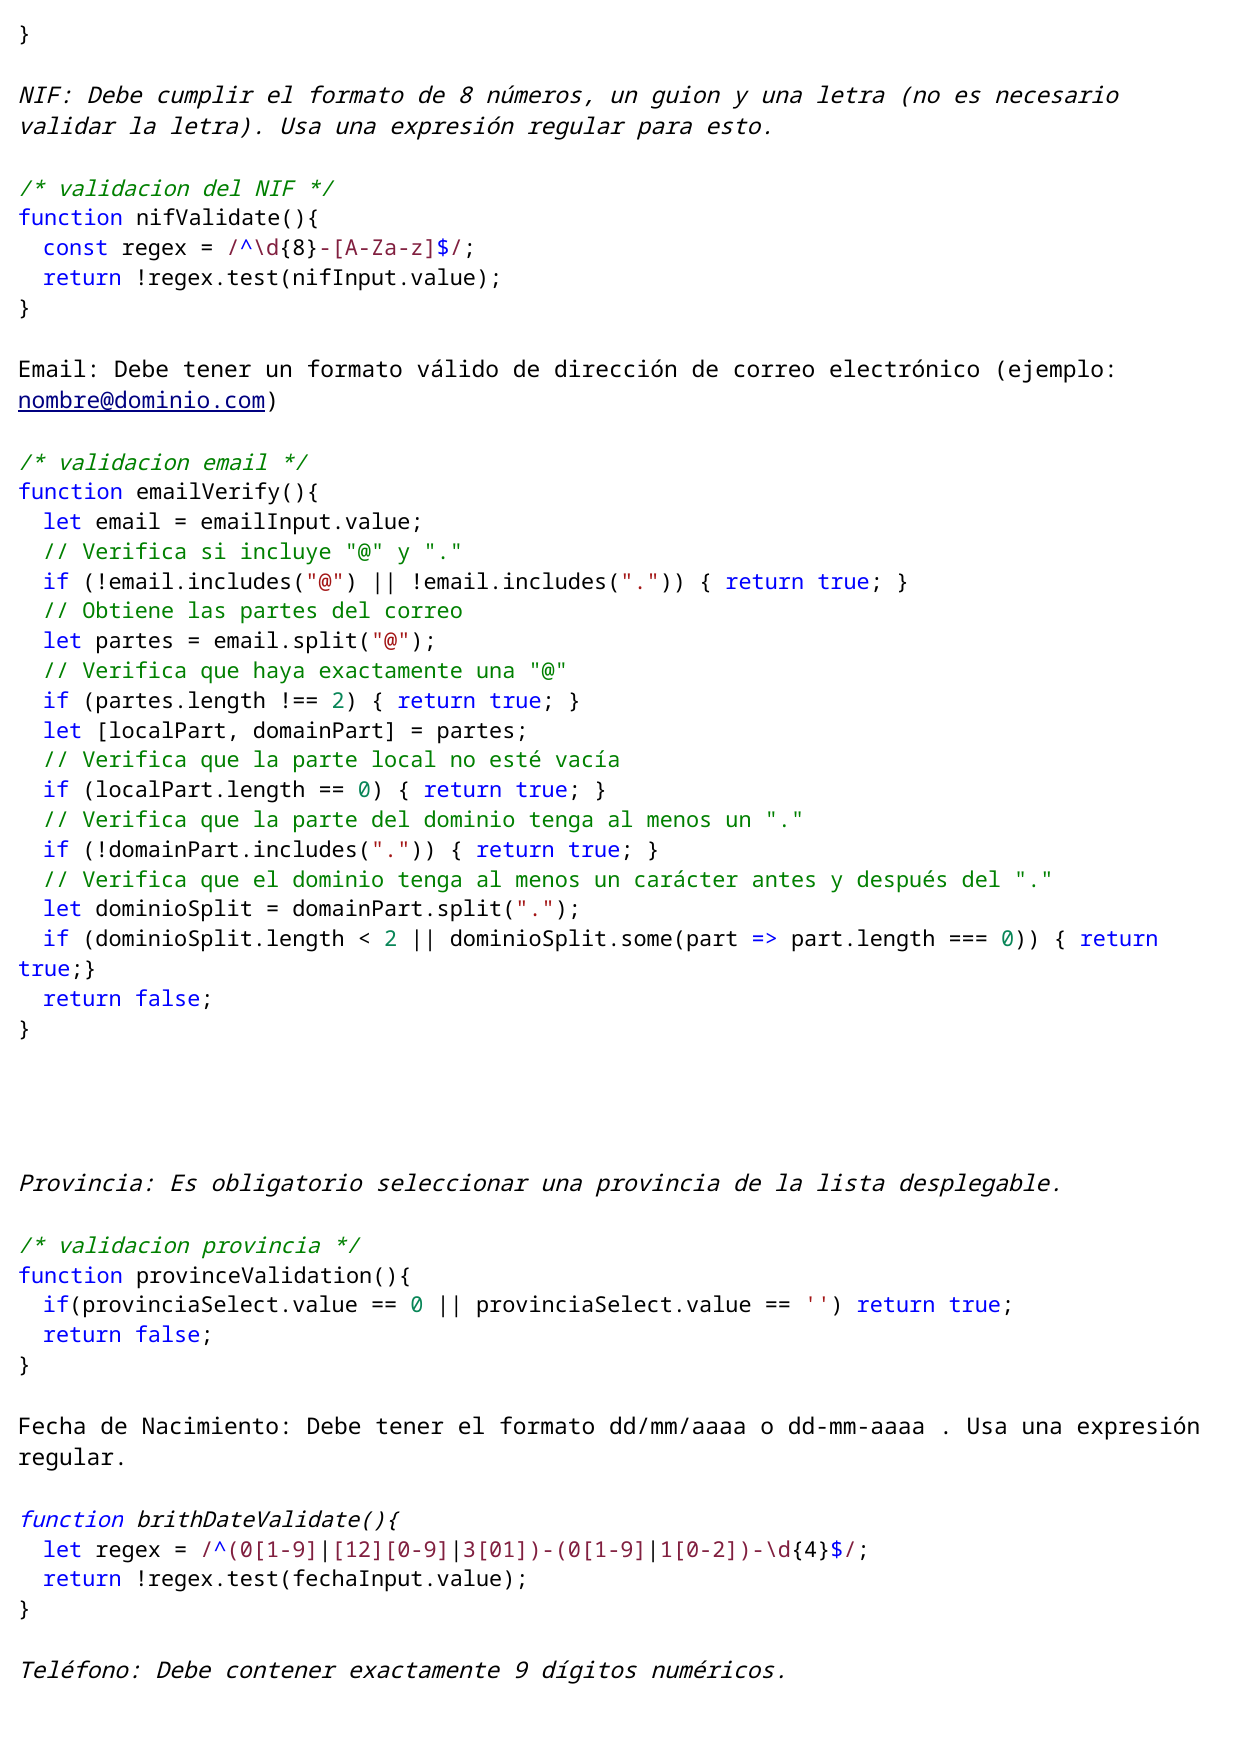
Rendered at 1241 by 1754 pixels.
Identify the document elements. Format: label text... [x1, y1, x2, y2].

text } [18, 1349, 1222, 1379]
text /* validacion provincia */ [18, 1230, 1222, 1259]
text return false; [18, 983, 1222, 1012]
text let dominioSplit = domainPart.split("."); [18, 893, 1222, 923]
text function nifValidate(){ [18, 202, 1222, 232]
text let partes = email.split("@"); [18, 625, 1222, 655]
text if(provinciaSelect.value == 0 || provinciaSelect.value == '') return true; [18, 1289, 1222, 1319]
text function emailVerify(){ [18, 476, 1222, 506]
text return !regex.test(nifInput.value); [18, 262, 1222, 292]
text let [localPart, domainPart] = partes; [18, 714, 1222, 744]
text // Verifica que el dominio tenga al menos un carácter antes y después del "." [18, 863, 1222, 893]
text // Verifica que haya exactamente una "@" [18, 655, 1222, 685]
text NIF: Debe cumplir el formato de 8 números, un guion y una letra (no es necesario validar la letra). Usa una expresión regular para esto. [18, 79, 1222, 141]
text // Verifica que la parte local no esté vacía [18, 744, 1222, 774]
text if (!email.includes("@") || !email.includes(".")) { return true; } [18, 566, 1222, 595]
text return !regex.test(fechaInput.value); [18, 1563, 1222, 1593]
text // Verifica si incluye "@" y "." [18, 536, 1222, 566]
text let email = emailInput.value; [18, 506, 1222, 536]
text function provinceValidation(){ [18, 1259, 1222, 1289]
text Fecha de Nacimiento: Debe tener el formato dd/mm/aaaa o dd-mm-aaaa . Usa una expresión regular. [18, 1410, 1222, 1472]
text // Obtiene las partes del correo [18, 595, 1222, 625]
text return false; [18, 1319, 1222, 1349]
text function brithDateValidate(){ [18, 1504, 1222, 1533]
text /* validacion del NIF */ [18, 172, 1222, 202]
text if (dominioSplit.length < 2 || dominioSplit.some(part => part.length === 0)) { return true;} [18, 923, 1222, 983]
text let regex = /^(0[1-9]|[12][0-9]|3[01])-(0[1-9]|1[0-2])-\d{4}$/; [18, 1533, 1222, 1563]
text const regex = /^\d{8}-[A-Za-z]$/; [18, 232, 1222, 262]
text } [18, 18, 1222, 47]
text } [18, 1012, 1222, 1042]
text } [18, 1593, 1222, 1623]
text Teléfono: Debe contener exactamente 9 dígitos numéricos. [18, 1654, 1222, 1685]
text Email: Debe tener un formato válido de dirección de correo electrónico (ejemplo: nombre@dominio.com) [18, 353, 1222, 415]
text Provincia: Es obligatorio seleccionar una provincia de la lista desplegable. [18, 1167, 1222, 1198]
text if (partes.length !== 2) { return true; } [18, 685, 1222, 714]
text } [18, 292, 1222, 321]
text if (!domainPart.includes(".")) { return true; } [18, 834, 1222, 863]
text // Verifica que la parte del dominio tenga al menos un "." [18, 804, 1222, 834]
text /* validacion email */ [18, 446, 1222, 476]
text if (localPart.length == 0) { return true; } [18, 774, 1222, 804]
